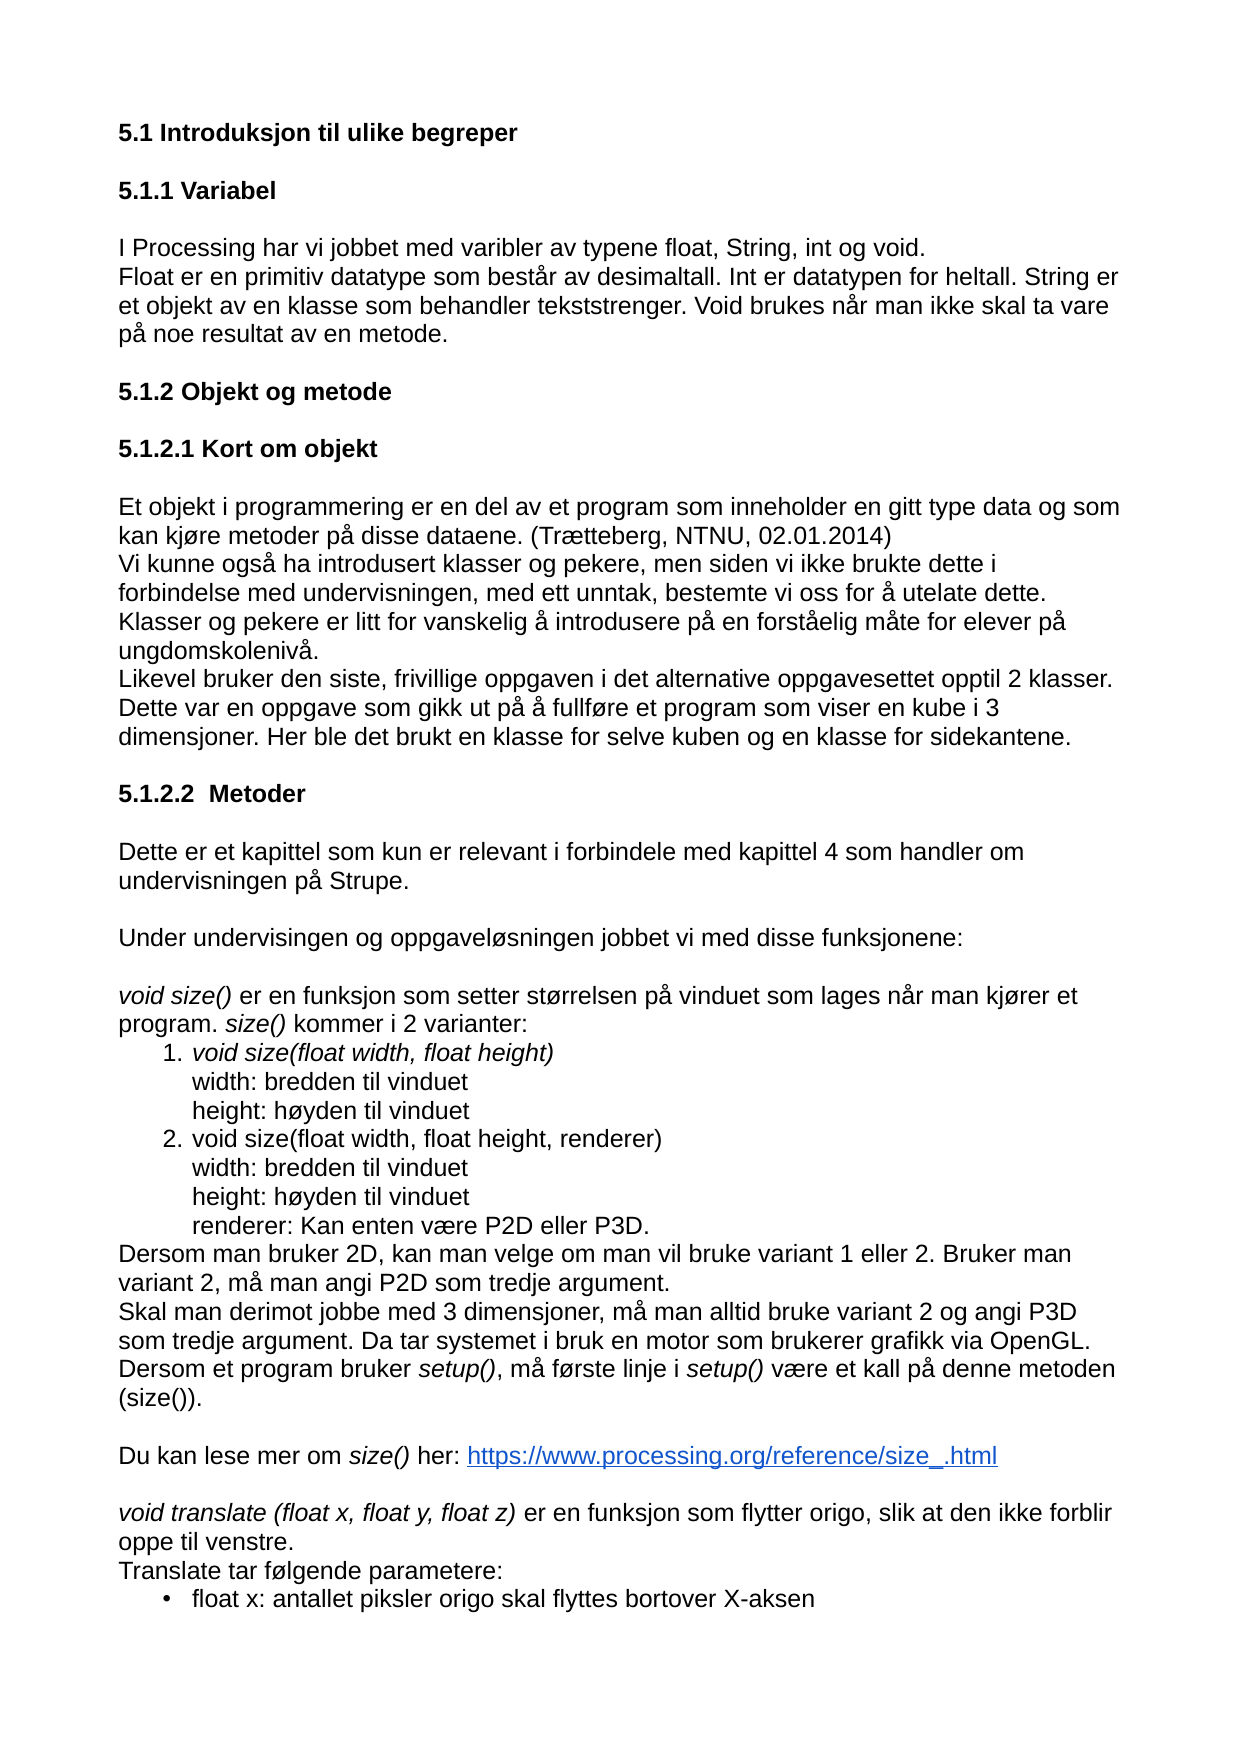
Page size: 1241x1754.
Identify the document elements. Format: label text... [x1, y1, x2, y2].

text void translate (float x, float y, float z) er en funksjon som flytter origo, slik at den ikke forblir oppe til venstre. [118, 1498, 1122, 1556]
text Under undervisingen og oppgaveløsningen jobbet vi med disse funksjonene: [118, 923, 1122, 952]
text Vi kunne også ha introdusert klasser og pekere, men siden vi ikke brukte dette i forbindelse med undervisningen, med ett unntak, bestemte vi oss for å utelate dette. Klasser og pekere er litt for vanskelig å introdusere på en forståelig måte for elever på ungdomskolenivå. [118, 549, 1122, 664]
text Likevel bruker den siste, frivillige oppgaven i det alternative oppgavesettet opptil 2 klasser. Dette var en oppgave som gikk ut på å fullføre et program som viser en kube i 3 dimensjoner. Her ble det brukt en klasse for selve kuben og en klasse for sidekantene. [118, 664, 1122, 751]
text 5.1.2 Objekt og metode [118, 377, 1122, 406]
text Dette er et kapittel som kun er relevant i forbindele med kapittel 4 som handler om undervisningen på Strupe. [118, 837, 1122, 894]
list void size(float width, float height) width: bredden til vinduet height: høyden til vinduet [162, 1038, 1122, 1124]
list void size(float width, float height, renderer) width: bredden til vinduet height: høyden til vinduet renderer: Kan enten være P2D eller P3D. [162, 1124, 1122, 1239]
text Translate tar følgende parametere: [118, 1556, 1122, 1584]
text Du kan lese mer om size() her: https://www.processing.org/reference/size_.html [118, 1441, 1122, 1469]
text Et objekt i programmering er en del av et program som inneholder en gitt type data og som kan kjøre metoder på disse dataene. (Trætteberg, NTNU, 02.01.2014) [118, 492, 1122, 549]
text Skal man derimot jobbe med 3 dimensjoner, må man alltid bruke variant 2 og angi P3D som tredje argument. Da tar systemet i bruk en motor som brukerer grafikk via OpenGL. [118, 1297, 1122, 1354]
text 5.1 Introduksjon til ulike begreper [118, 118, 1122, 147]
text void size() er en funksjon som setter størrelsen på vinduet som lages når man kjører et program. size() kommer i 2 varianter: [118, 981, 1122, 1038]
text Dersom man bruker 2D, kan man velge om man vil bruke variant 1 eller 2. Bruker man variant 2, må man angi P2D som tredje argument. [118, 1239, 1122, 1297]
list float x: antallet piksler origo skal flyttes bortover X-aksen [162, 1584, 1122, 1613]
text I Processing har vi jobbet med varibler av typene float, String, int og void. [118, 233, 1122, 262]
text 5.1.2.1 Kort om objekt [118, 434, 1122, 463]
text Float er en primitiv datatype som består av desimaltall. Int er datatypen for heltall. String er et objekt av en klasse som behandler tekststrenger. Void brukes når man ikke skal ta vare på noe resultat av en metode. [118, 262, 1122, 348]
text Dersom et program bruker setup(), må første linje i setup() være et kall på denne metoden (size()). [118, 1354, 1122, 1412]
text 5.1.1 Variabel [118, 176, 1122, 204]
text 5.1.2.2 Metoder [118, 779, 1122, 808]
